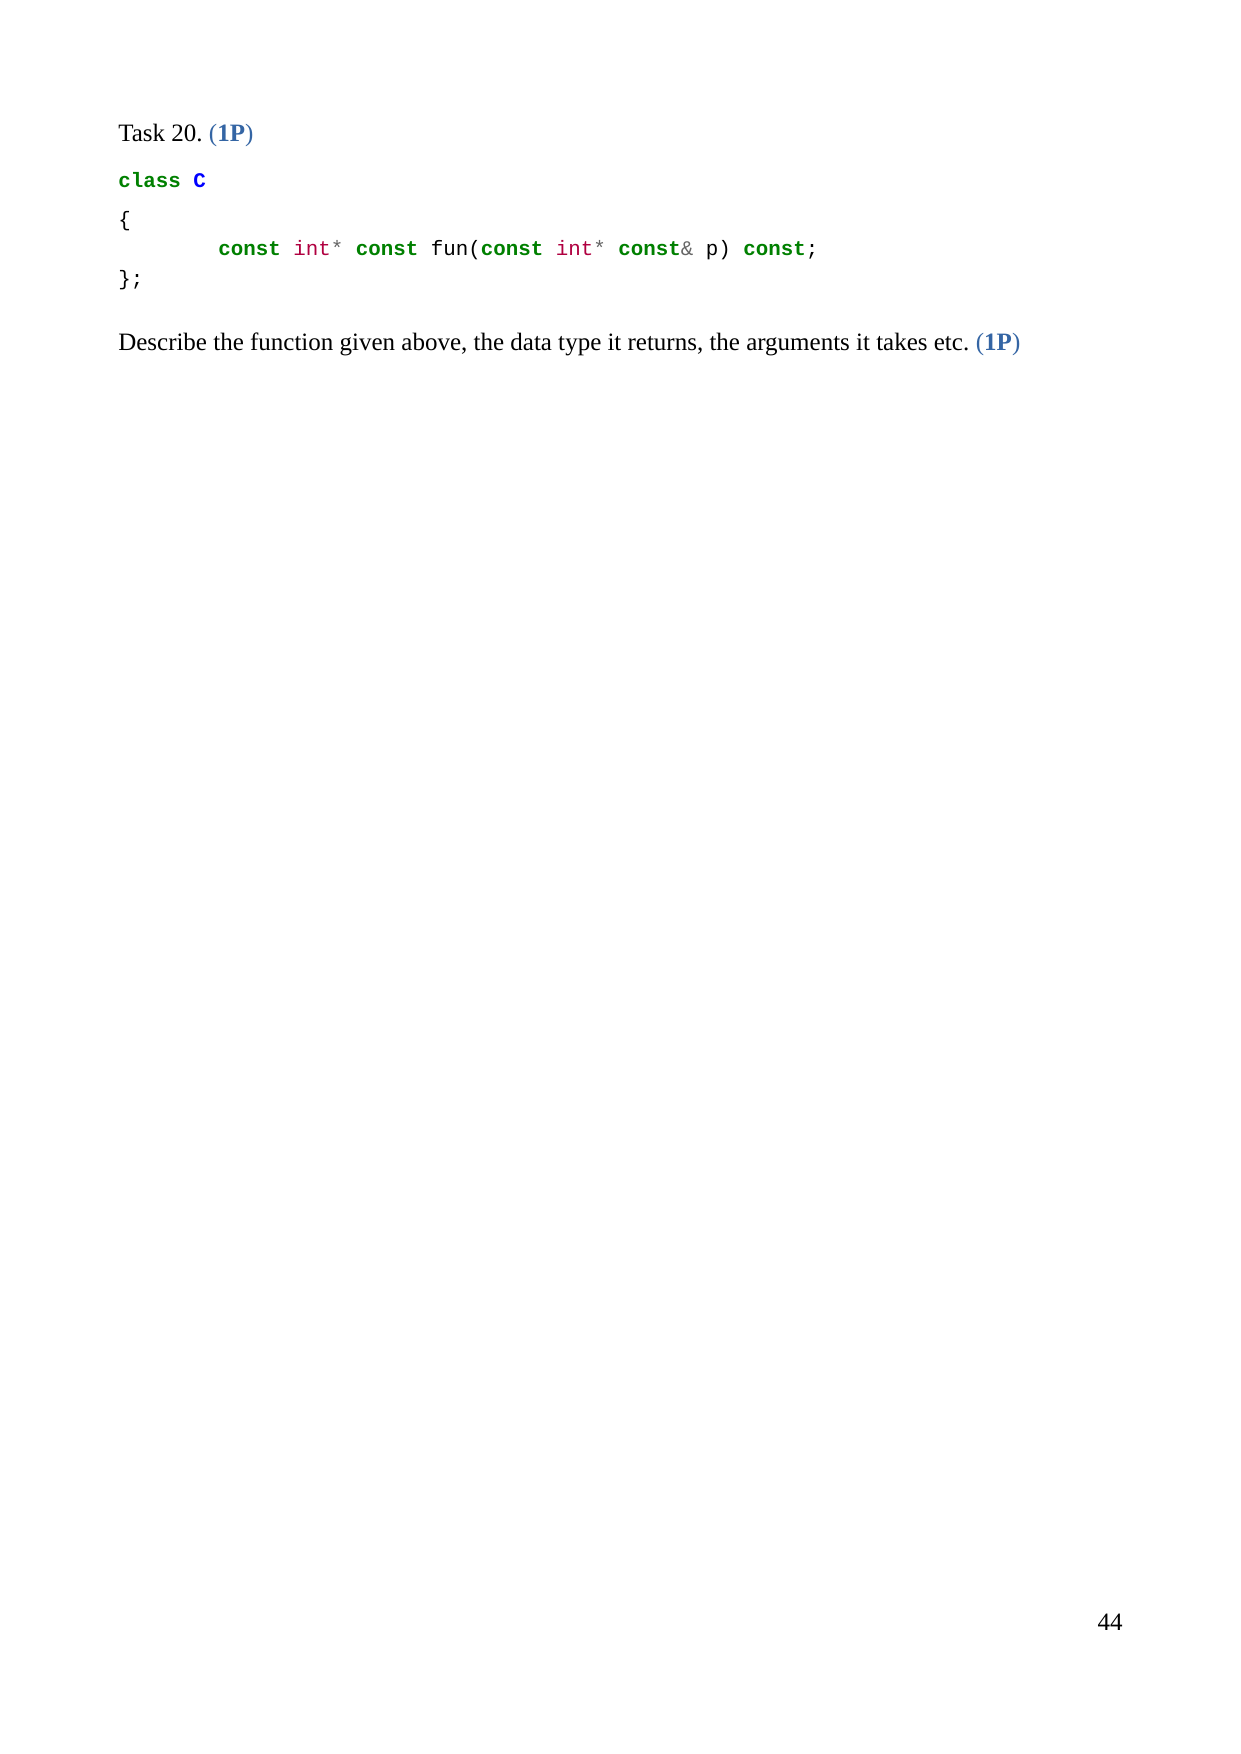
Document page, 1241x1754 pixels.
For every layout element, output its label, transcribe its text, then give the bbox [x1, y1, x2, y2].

text Describe the function given above, the data type it returns, the arguments it takes etc. (1P) [118, 327, 1122, 355]
text const int* const fun(const int* const& p) const; [118, 238, 1122, 262]
text Task 20. (1P) class C [118, 118, 1122, 194]
text }; [118, 268, 1122, 291]
text { [118, 209, 1122, 232]
